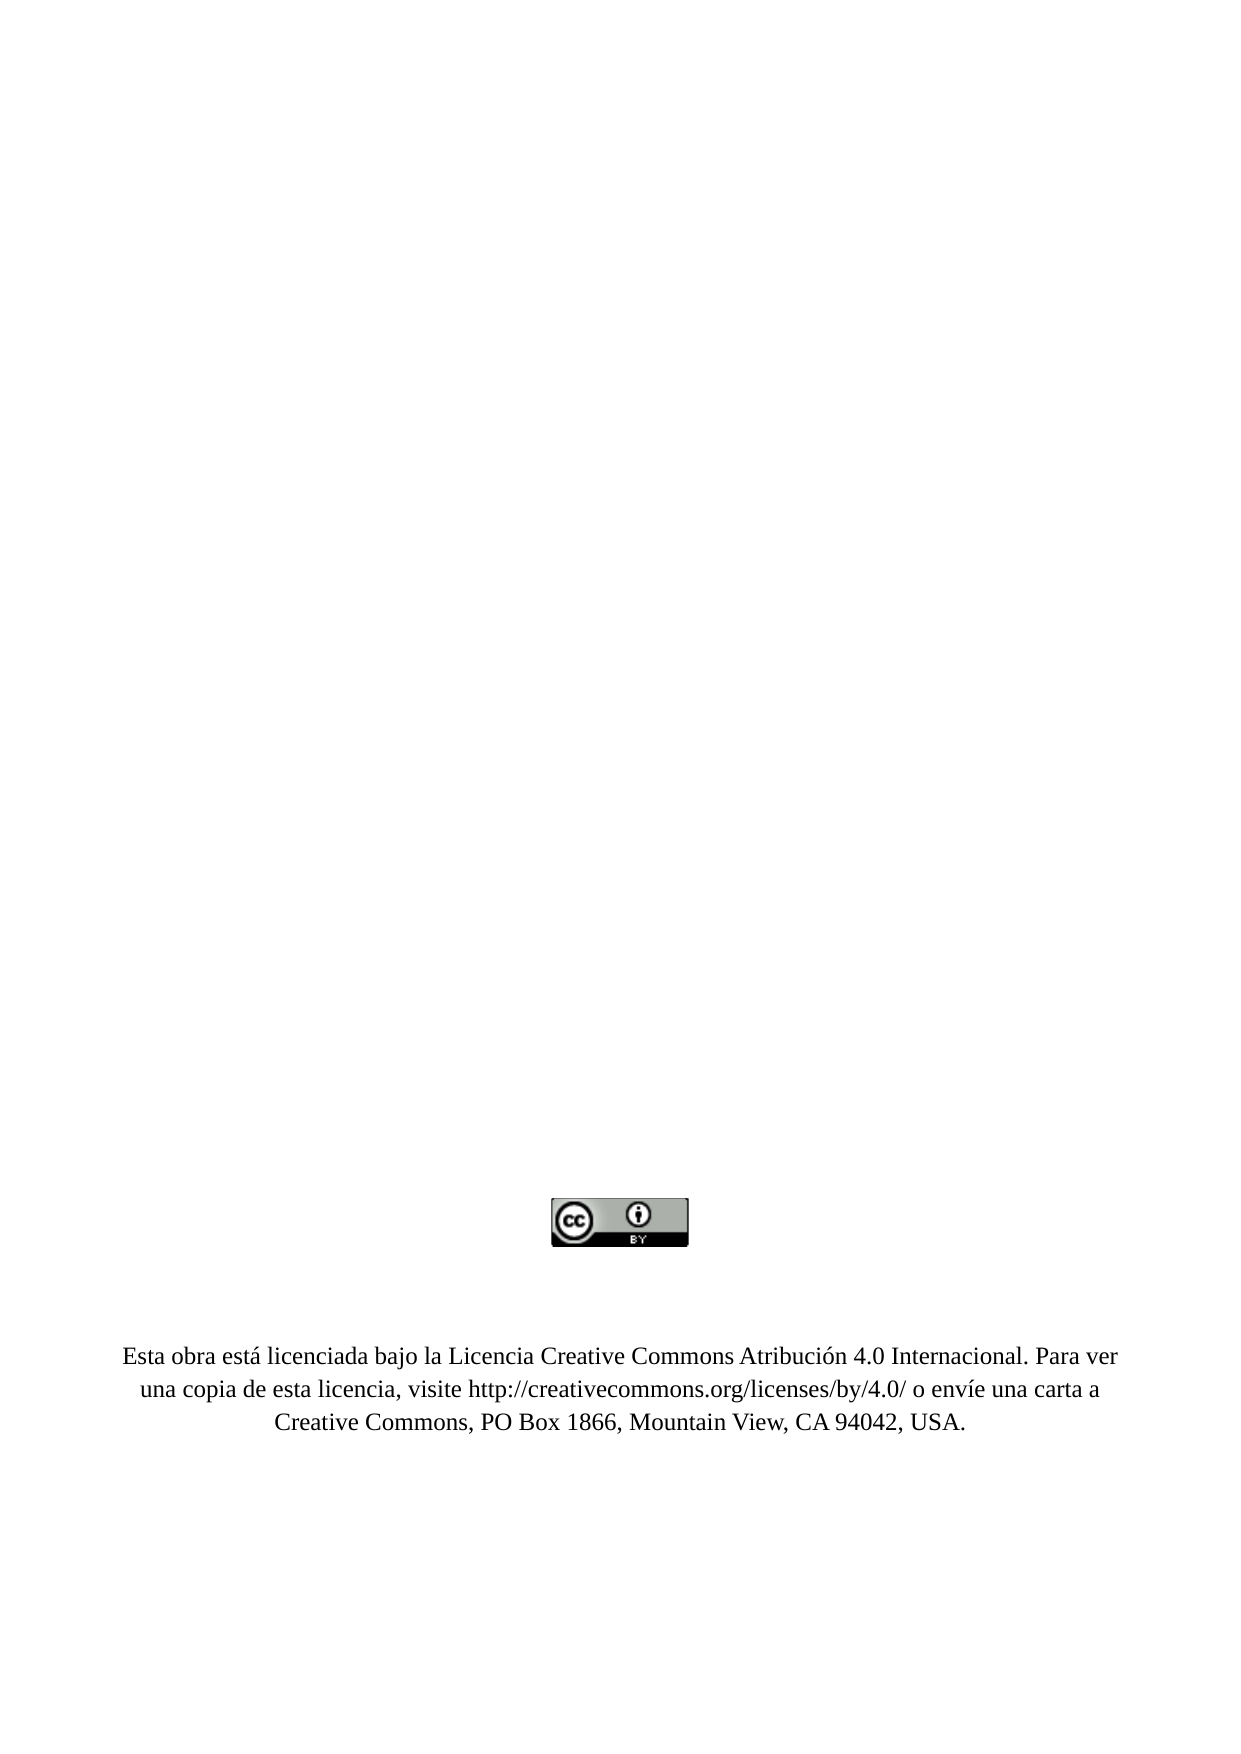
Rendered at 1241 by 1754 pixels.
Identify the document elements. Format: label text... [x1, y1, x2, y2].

text Esta obra está licenciada bajo la Licencia Creative Commons Atribución 4.0 Internacional. Para ver una copia de esta licencia, visite http://creativecommons.org/licenses/by/4.0/ o envíe una carta a Creative Commons, PO Box 1866, Mountain View, CA 94042, USA. [118, 1341, 1122, 1436]
picture [551, 1198, 689, 1247]
